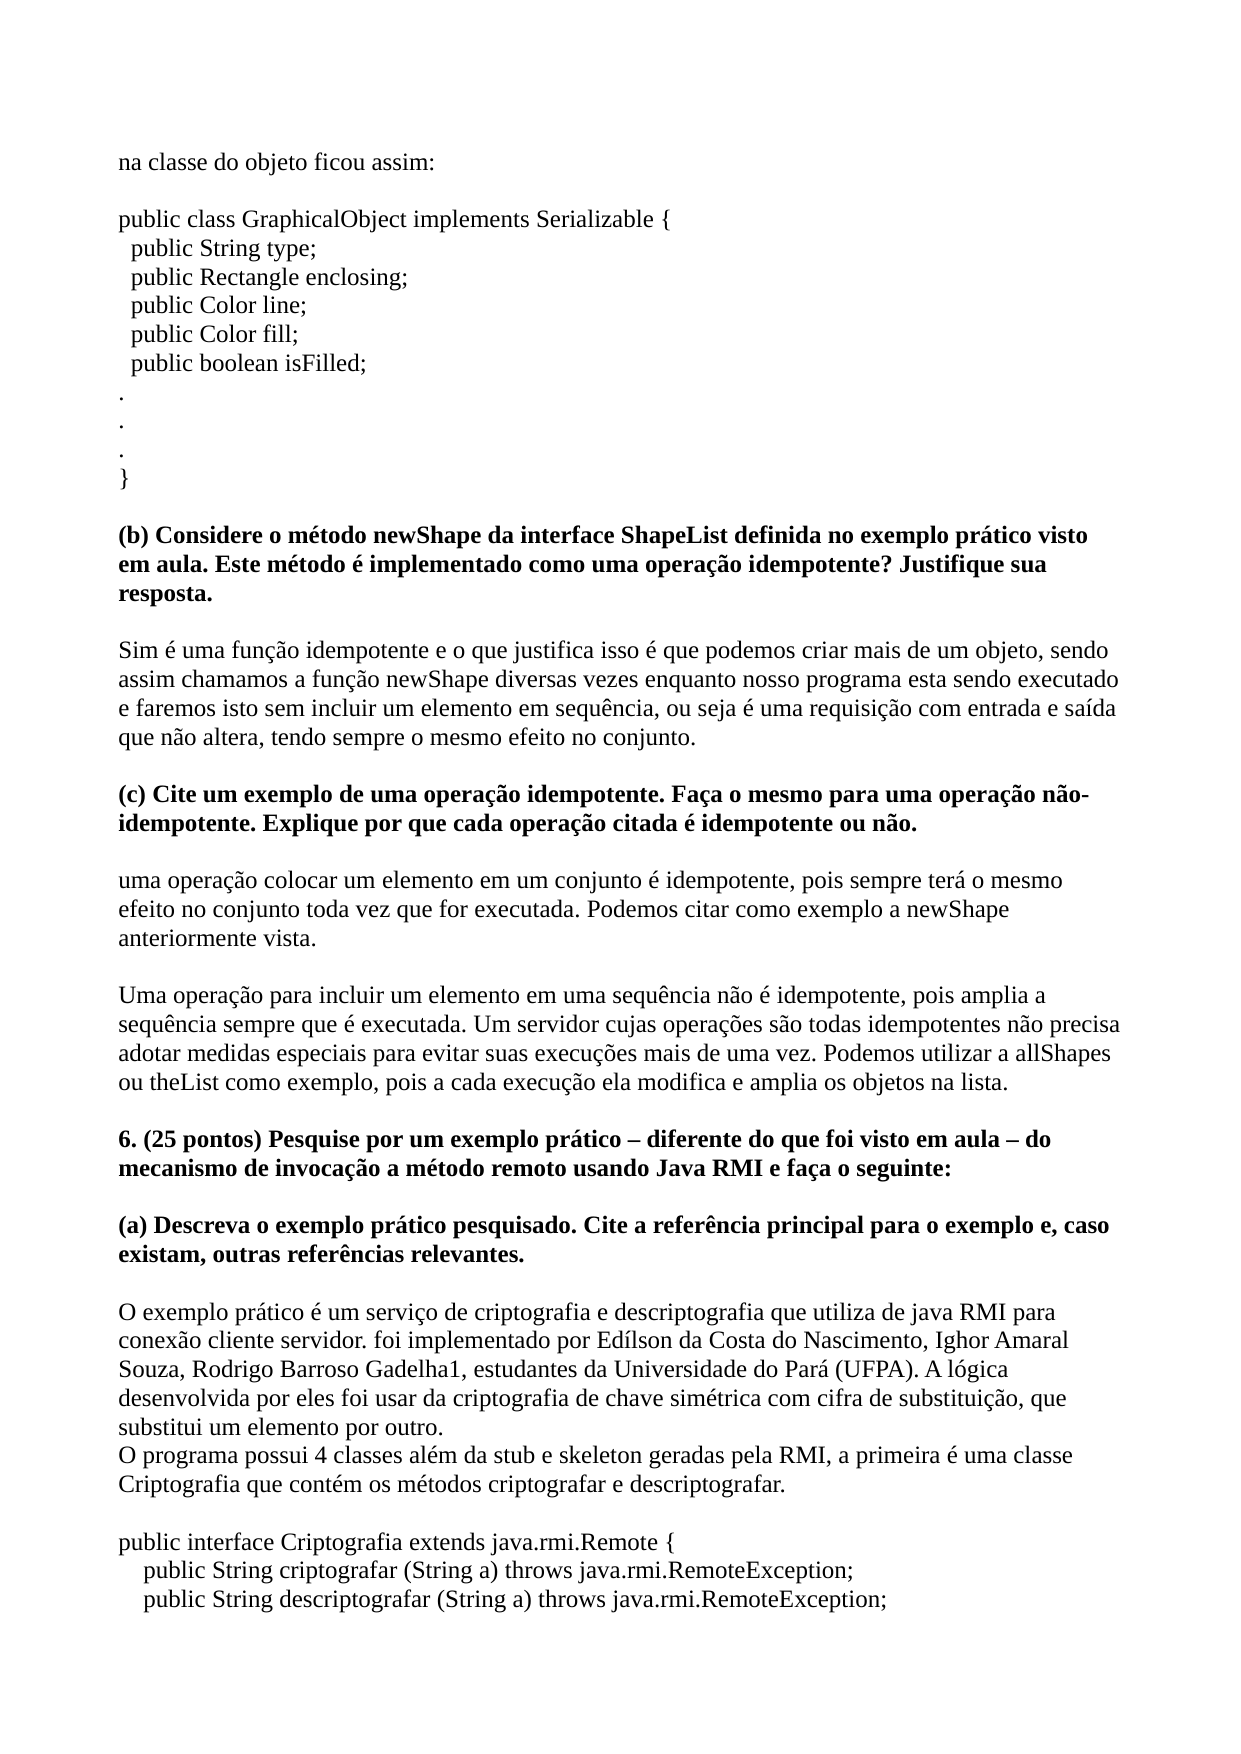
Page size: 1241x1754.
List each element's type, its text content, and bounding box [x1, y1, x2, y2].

text public Rectangle enclosing; [118, 262, 1122, 291]
text (a) Descreva o exemplo prático pesquisado. Cite a referência principal para o exemplo e, caso existam, outras referências relevantes. [118, 1211, 1122, 1268]
text 6. (25 pontos) Pesquise por um exemplo prático – diferente do que foi visto em aula – do mecanismo de invocação a método remoto usando Java RMI e faça o seguinte: [118, 1124, 1122, 1182]
text O exemplo prático é um serviço de criptografia e descriptografia que utiliza de java RMI para conexão cliente servidor. foi implementado por Edílson da Costa do Nascimento, Ighor Amaral Souza, Rodrigo Barroso Gadelha1, estudantes da Universidade do Pará (UFPA). A lógica desenvolvida por eles foi usar da criptografia de chave simétrica com cifra de substituição, que substitui um elemento por outro. [118, 1297, 1122, 1441]
text public Color fill; [118, 319, 1122, 348]
text . [118, 377, 1122, 406]
text uma operação colocar um elemento em um conjunto é idempotente, pois sempre terá o mesmo efeito no conjunto toda vez que for executada. Podemos citar como exemplo a newShape anteriormente vista. [118, 866, 1122, 952]
text public Color line; [118, 291, 1122, 319]
text (b) Considere o método newShape da interface ShapeList definida no exemplo prático visto em aula. Este método é implementado como uma operação idempotente? Justifique sua resposta. [118, 521, 1122, 607]
text Sim é uma função idempotente e o que justifica isso é que podemos criar mais de um objeto, sendo assim chamamos a função newShape diversas vezes enquanto nosso programa esta sendo executado e faremos isto sem incluir um elemento em sequência, ou seja é uma requisição com entrada e saída que não altera, tendo sempre o mesmo efeito no conjunto. [118, 636, 1122, 751]
text public boolean isFilled; [118, 348, 1122, 377]
text (c) Cite um exemplo de uma operação idempotente. Faça o mesmo para uma operação não-idempotente. Explique por que cada operação citada é idempotente ou não. [118, 779, 1122, 837]
text . [118, 434, 1122, 463]
text public class GraphicalObject implements Serializable { [118, 204, 1122, 233]
text public String type; [118, 233, 1122, 262]
text Uma operação para incluir um elemento em uma sequência não é idempotente, pois amplia a sequência sempre que é executada. Um servidor cujas operações são todas idempotentes não precisa adotar medidas especiais para evitar suas execuções mais de uma vez. Podemos utilizar a allShapes ou theList como exemplo, pois a cada execução ela modifica e amplia os objetos na lista. [118, 981, 1122, 1096]
text public String criptografar (String a) throws java.rmi.RemoteException; [118, 1556, 1122, 1584]
text O programa possui 4 classes além da stub e skeleton geradas pela RMI, a primeira é uma classe Criptografia que contém os métodos criptografar e descriptografar. [118, 1441, 1122, 1498]
text public interface Criptografia extends java.rmi.Remote { [118, 1527, 1122, 1556]
text public String descriptografar (String a) throws java.rmi.RemoteException; [118, 1584, 1122, 1613]
text . [118, 406, 1122, 434]
text na classe do objeto ficou assim: [118, 147, 1122, 176]
text } [118, 463, 1122, 492]
